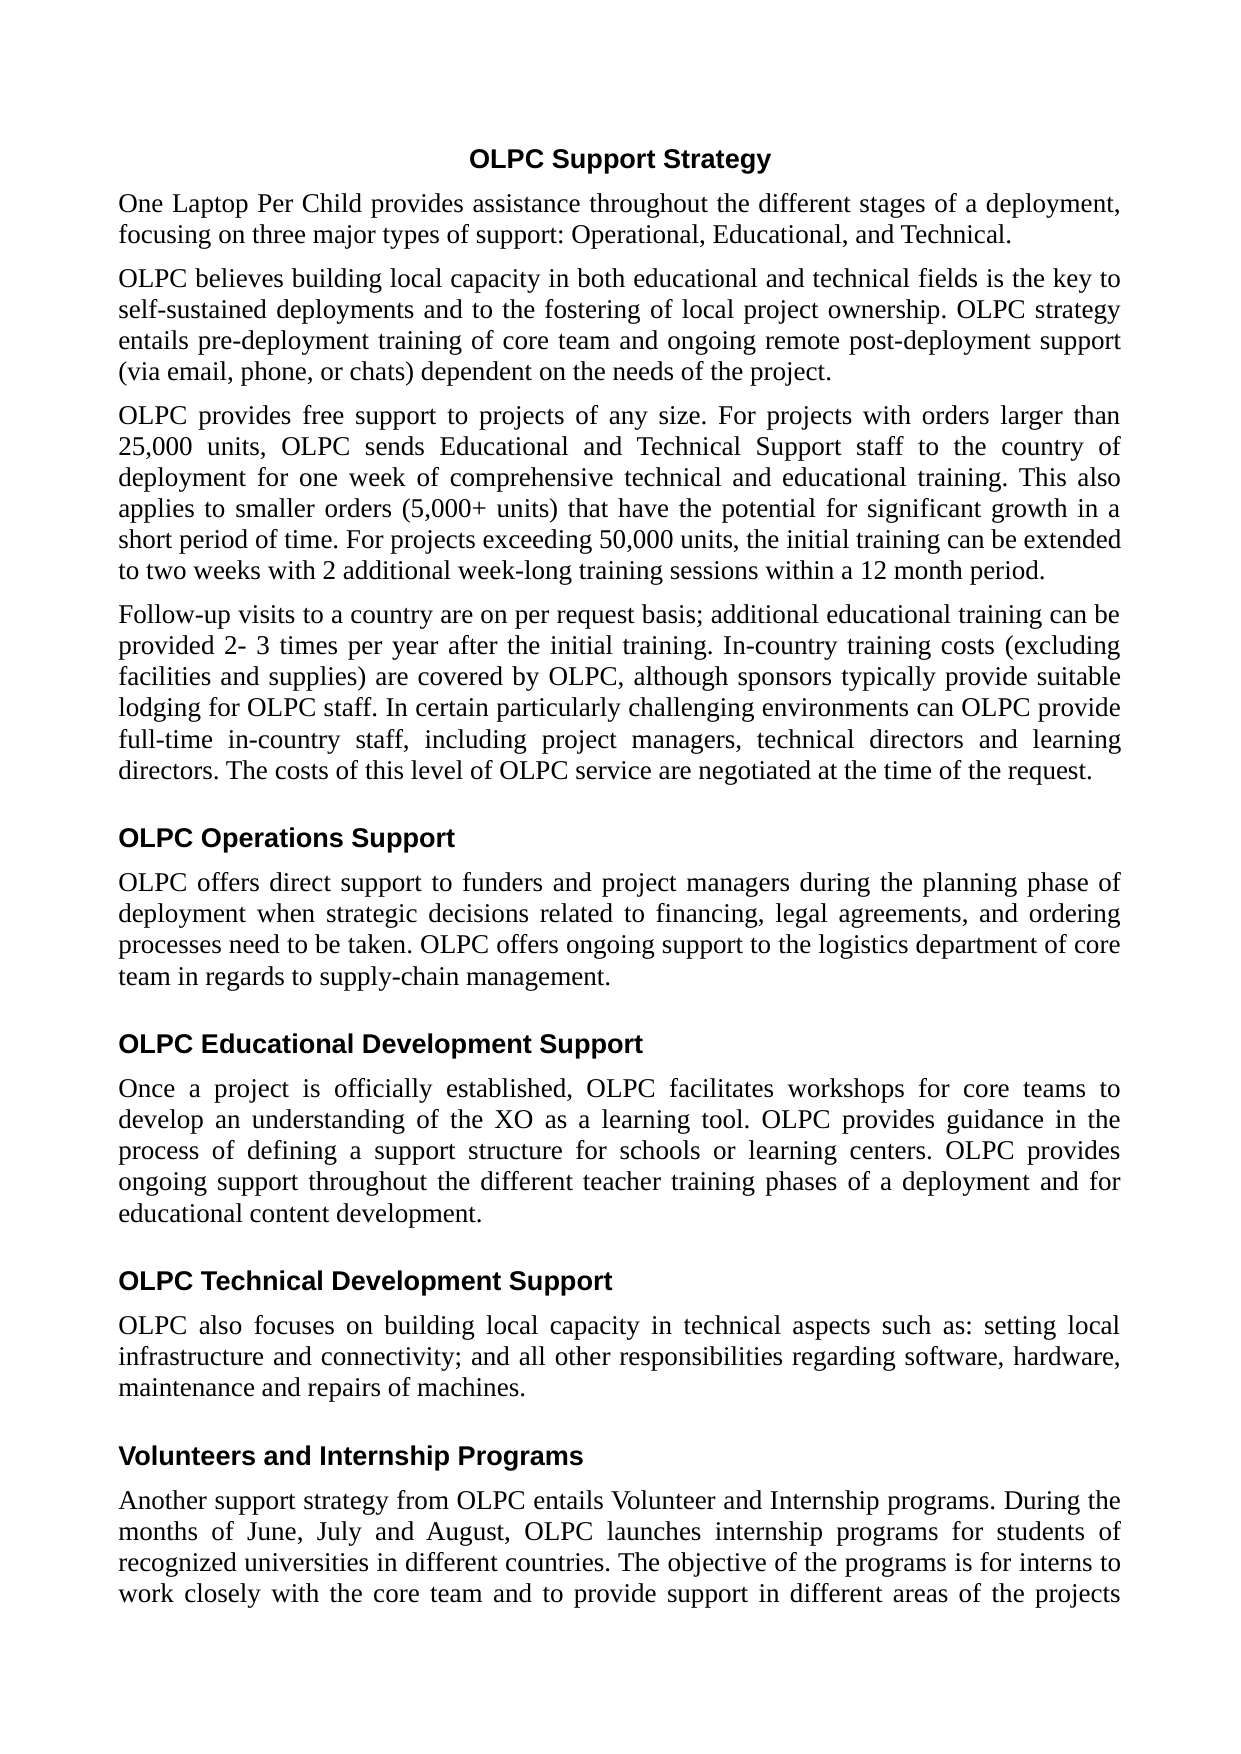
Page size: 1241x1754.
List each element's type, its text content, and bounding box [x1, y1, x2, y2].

subtitle OLPC Educational Development Support [118, 1028, 1122, 1059]
subtitle OLPC Operations Support [118, 822, 1122, 854]
text Follow-up visits to a country are on per request basis; additional educational training can be provided 2- 3 times per year after the initial training. In-country training costs (excluding facilities and supplies) are covered by OLPC, although sponsors typically provide suitable lodging for OLPC staff. In certain particularly challenging environments can OLPC provide full-time in-country staff, including project managers, technical directors and learning directors. The costs of this level of OLPC service are negotiated at the time of the request. [118, 598, 1122, 785]
subtitle Volunteers and Internship Programs [118, 1440, 1122, 1471]
text Once a project is officially established, OLPC facilitates workshops for core teams to develop an understanding of the XO as a learning tool. OLPC provides guidance in the process of defining a support structure for schools or learning centers. OLPC provides ongoing support throughout the different teacher training phases of a deployment and for educational content development. [118, 1072, 1122, 1228]
title OLPC Support Strategy [118, 143, 1122, 174]
text OLPC offers direct support to funders and project managers during the planning phase of deployment when strategic decisions related to financing, legal agreements, and ordering processes need to be taken. OLPC offers ongoing support to the logistics department of core team in regards to supply-chain management. [118, 866, 1122, 991]
subtitle OLPC Technical Development Support [118, 1265, 1122, 1297]
text OLPC provides free support to projects of any size. For projects with orders larger than 25,000 units, OLPC sends Educational and Technical Support staff to the country of deployment for one week of comprehensive technical and educational training. This also applies to smaller orders (5,000+ units) that have the potential for significant growth in a short period of time. For projects exceeding 50,000 units, the initial training can be extended to two weeks with 2 additional week-long training sessions within a 12 month period. [118, 399, 1122, 586]
text One Laptop Per Child provides assistance throughout the different stages of a deployment, focusing on three major types of support: Operational, Educational, and Technical. [118, 187, 1122, 249]
text OLPC believes building local capacity in both educational and technical fields is the key to self-sustained deployments and to the fostering of local project ownership. OLPC strategy entails pre-deployment training of core team and ongoing remote post-deployment support (via email, phone, or chats) dependent on the needs of the project. [118, 262, 1122, 386]
text Another support strategy from OLPC entails Volunteer and Internship programs. During the months of June, July and August, OLPC launches internship programs for students of recognized universities in different countries. The objective of the programs is for interns to work closely with the core team and to provide support in different areas of the projects [118, 1484, 1122, 1608]
text OLPC also focuses on building local capacity in technical aspects such as: setting local infrastructure and connectivity; and all other responsibilities regarding software, hardware, maintenance and repairs of machines. [118, 1309, 1122, 1402]
